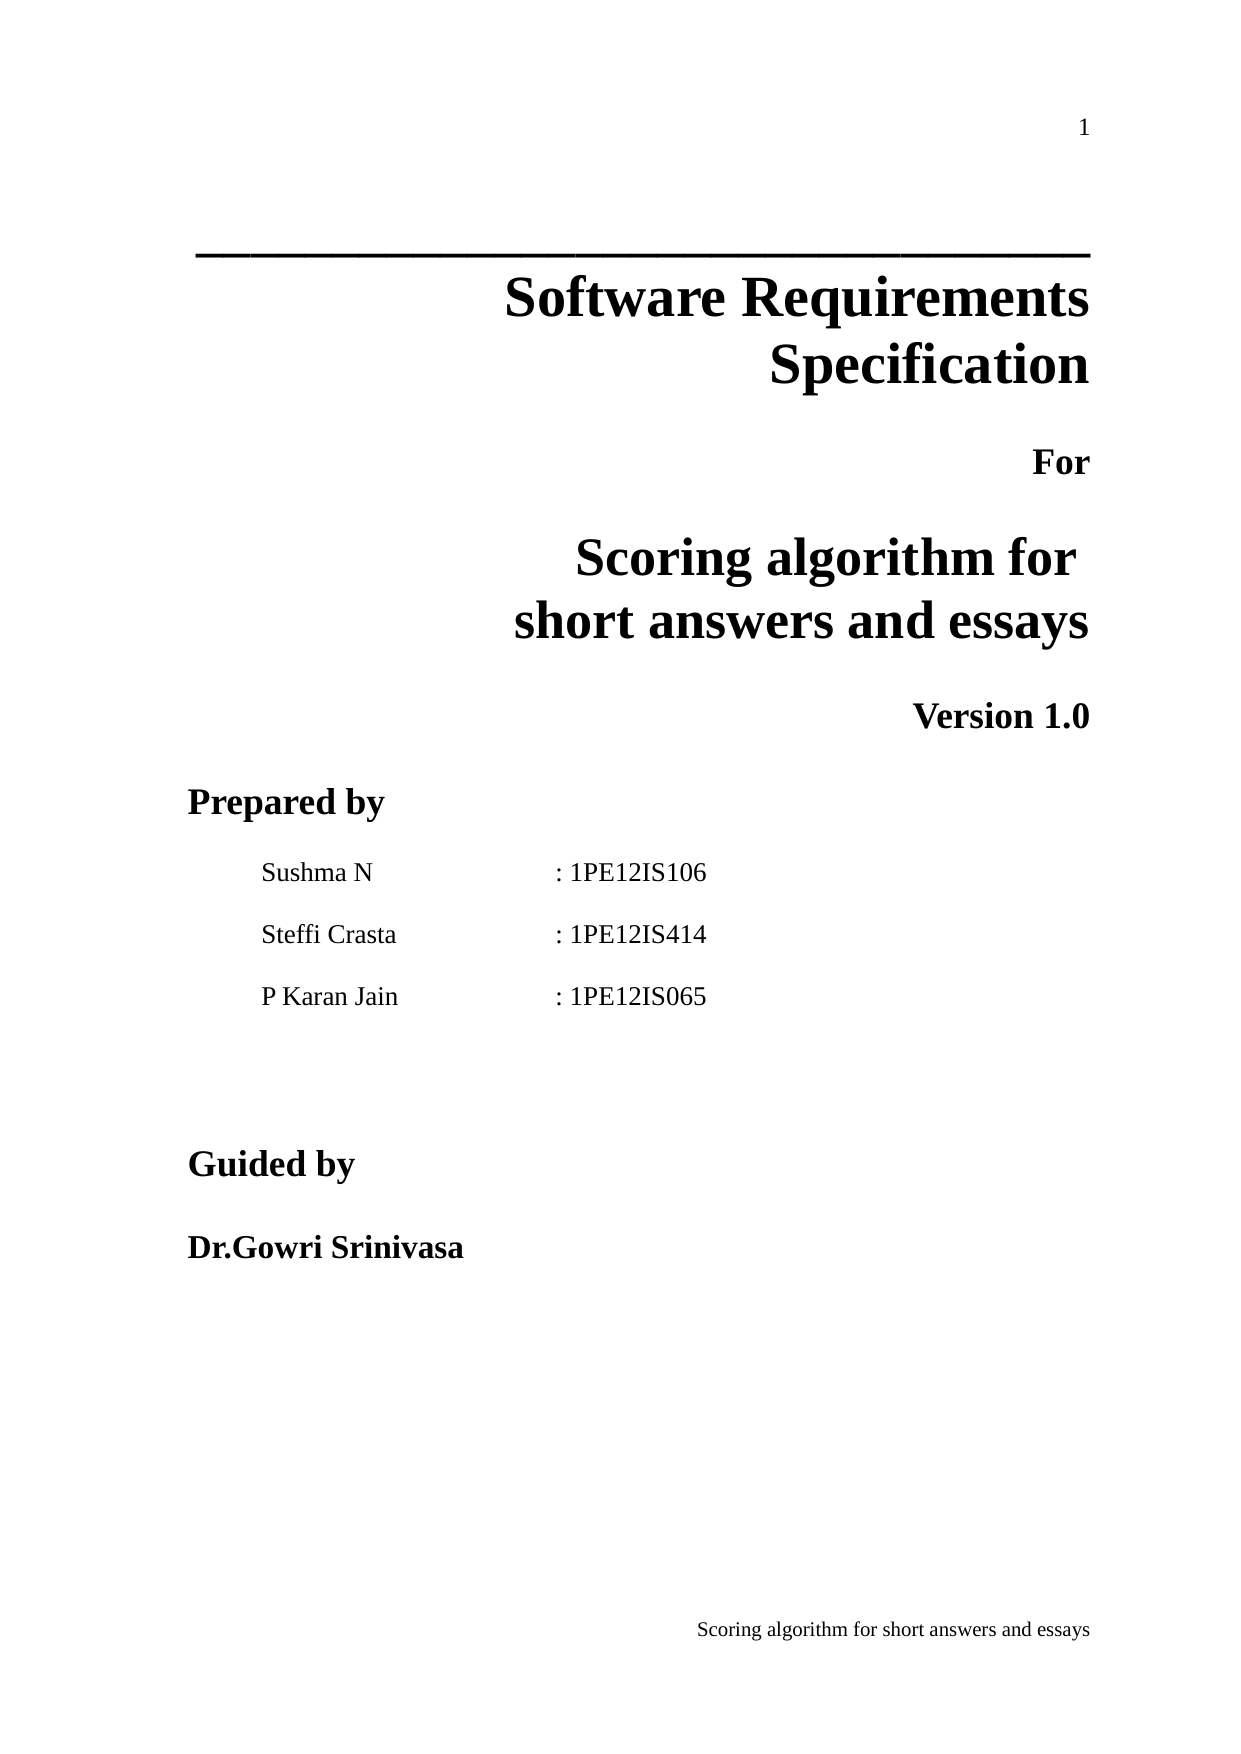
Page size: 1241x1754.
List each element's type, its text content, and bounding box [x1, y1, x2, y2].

text Dr.Gowri Srinivasa [187, 1227, 1090, 1266]
text Prepared by [187, 779, 1090, 822]
text _________________________________ [187, 199, 1090, 262]
text Software Requirements Specification [187, 262, 1090, 396]
text Version 1.0 [187, 693, 1090, 736]
text Steffi Crasta : 1PE12IS414 [187, 918, 1090, 949]
text short answers and essays [187, 588, 1090, 650]
text For [187, 439, 1090, 482]
text Scoring algorithm for [187, 525, 1090, 588]
text Sushma N : 1PE12IS106 [187, 856, 1090, 887]
text Guided by [187, 1141, 1090, 1184]
text P Karan Jain : 1PE12IS065 [187, 981, 1090, 1012]
